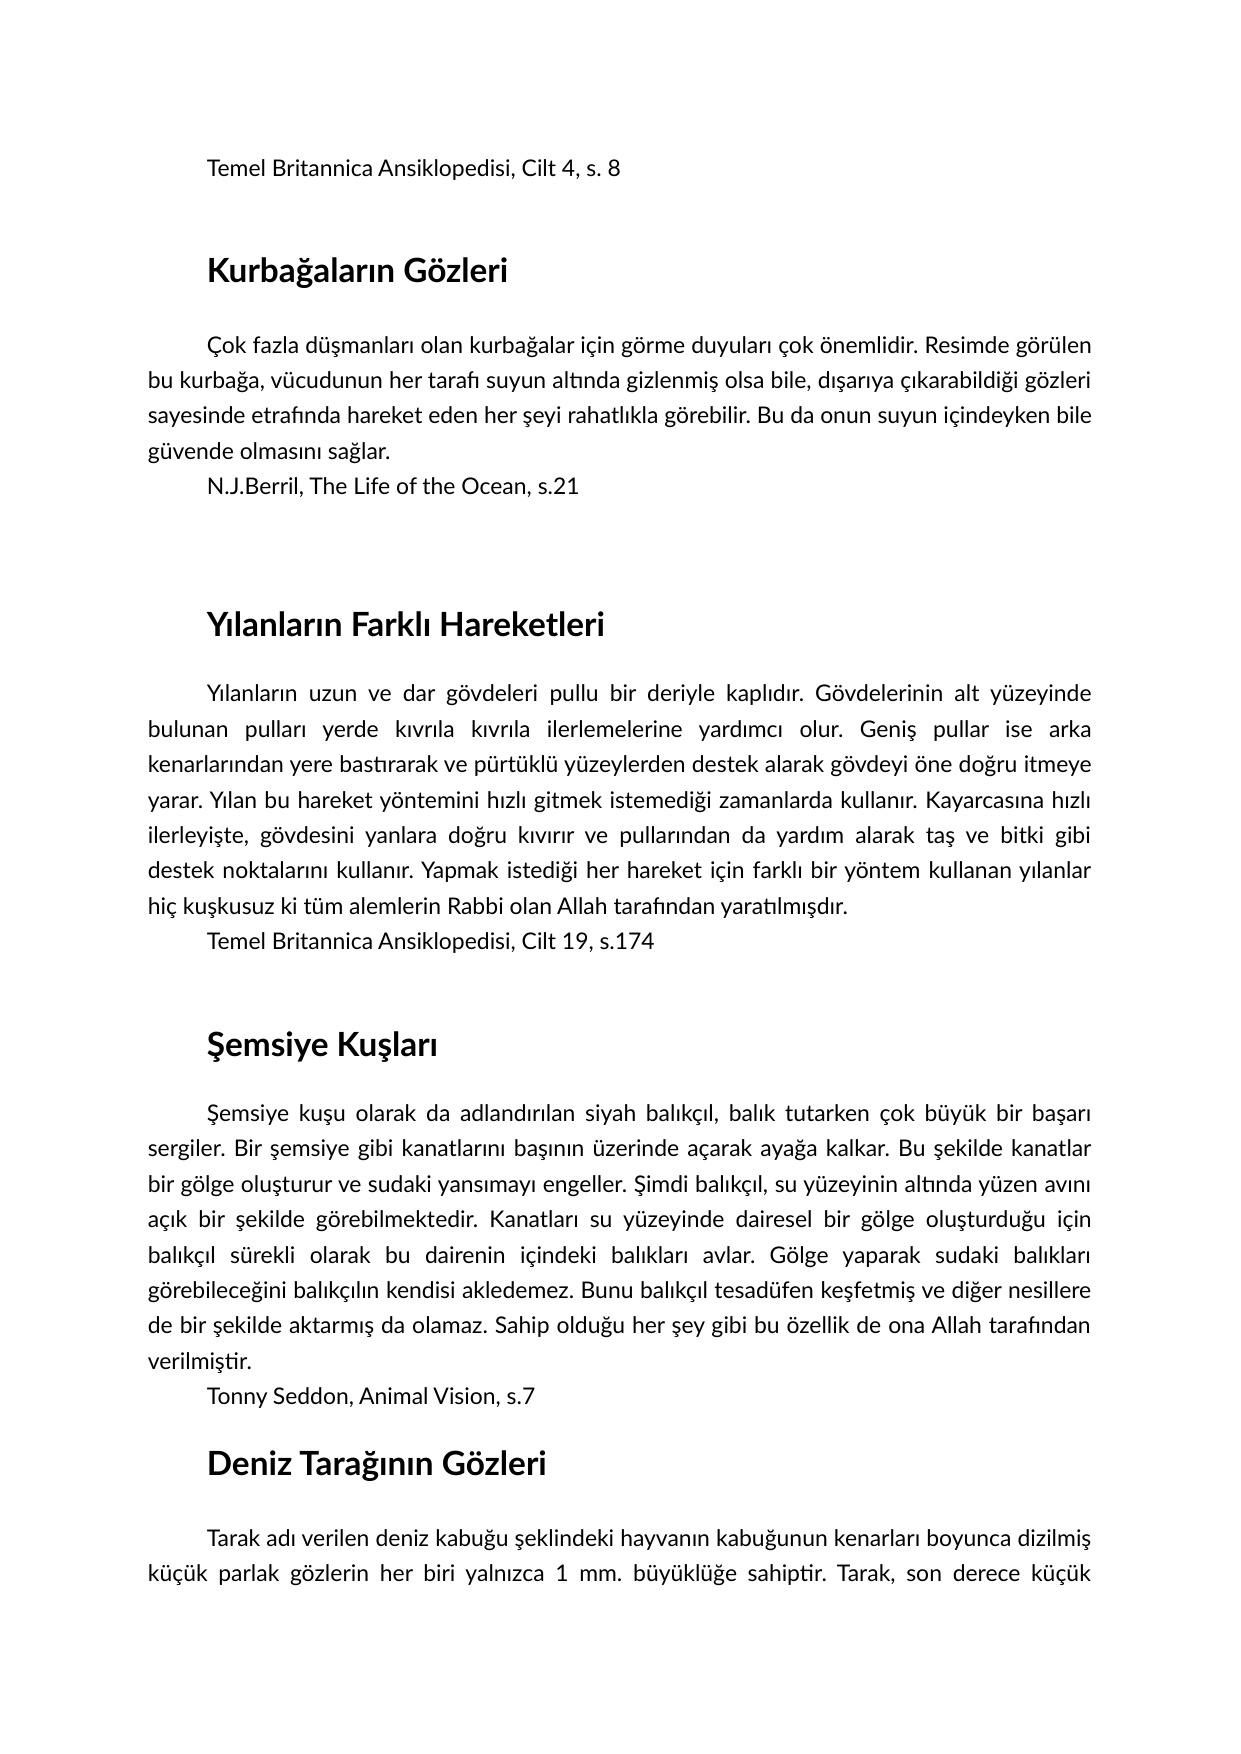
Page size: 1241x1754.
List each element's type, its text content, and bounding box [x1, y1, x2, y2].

text Şemsiye kuşu olarak da adlandırılan siyah balıkçıl, balık tutarken çok büyük bir başarı sergiler. Bir şemsiye gibi kanatlarını başının üzerinde açarak ayağa kalkar. Bu şekilde kanatlar bir gölge oluşturur ve sudaki yansımayı engeller. Şimdi balıkçıl, su yüzeyinin altında yüzen avını açık bir şekilde görebilmektedir. Kanatları su yüzeyinde dairesel bir gölge oluşturduğu için balıkçıl sürekli olarak bu dairenin içindeki balıkları avlar. Gölge yaparak sudaki balıkları görebileceğini balıkçılın kendisi akledemez. Bunu balıkçıl tesadüfen keşfetmiş ve diğer nesillere de bir şekilde aktarmış da olamaz. Sahip olduğu her şey gibi bu özellik de ona Allah tarafından verilmiştir. [148, 1093, 1093, 1376]
text Temel Britannica Ansiklopedisi, Cilt 19, s.174 [148, 921, 1093, 957]
text Tonny Seddon, Animal Vision, s.7 [148, 1376, 1093, 1412]
subtitle Yılanların Farklı Hareketleri [148, 608, 1093, 643]
text N.J.Berril, The Life of the Ocean, s.21 [148, 466, 1093, 502]
subtitle Şemsiye Kuşları [148, 1028, 1093, 1063]
text Temel Britannica Ansiklopedisi, Cilt 4, s. 8 [148, 148, 1093, 183]
subtitle Deniz Tarağının Gözleri [148, 1447, 1093, 1483]
subtitle Kurbağaların Gözleri [148, 254, 1093, 289]
text Tarak adı verilen deniz kabuğu şeklindeki hayvanın kabuğunun kenarları boyunca dizilmiş küçük parlak gözlerin her biri yalnızca 1 mm. büyüklüğe sahiptir. Tarak, son derece küçük [148, 1518, 1093, 1589]
text Yılanların uzun ve dar gövdeleri pullu bir deriyle kaplıdır. Gövdelerinin alt yüzeyinde bulunan pulları yerde kıvrıla kıvrıla ilerlemelerine yardımcı olur. Geniş pullar ise arka kenarlarından yere bastırarak ve pürtüklü yüzeylerden destek alarak gövdeyi öne doğru itmeye yarar. Yılan bu hareket yöntemini hızlı gitmek istemediği zamanlarda kullanır. Kayarcasına hızlı ilerleyişte, gövdesini yanlara doğru kıvırır ve pullarından da yardım alarak taş ve bitki gibi destek noktalarını kullanır. Yapmak istediği her hareket için farklı bir yöntem kullanan yılanlar hiç kuşkusuz ki tüm alemlerin Rabbi olan Allah tarafından yaratılmışdır. [148, 673, 1093, 921]
text Çok fazla düşmanları olan kurbağalar için görme duyuları çok önemlidir. Resimde görülen bu kurbağa, vücudunun her tarafı suyun altında gizlenmiş olsa bile, dışarıya çıkarabildiği gözleri sayesinde etrafında hareket eden her şeyi rahatlıkla görebilir. Bu da onun suyun içindeyken bile güvende olmasını sağlar. [148, 325, 1093, 466]
